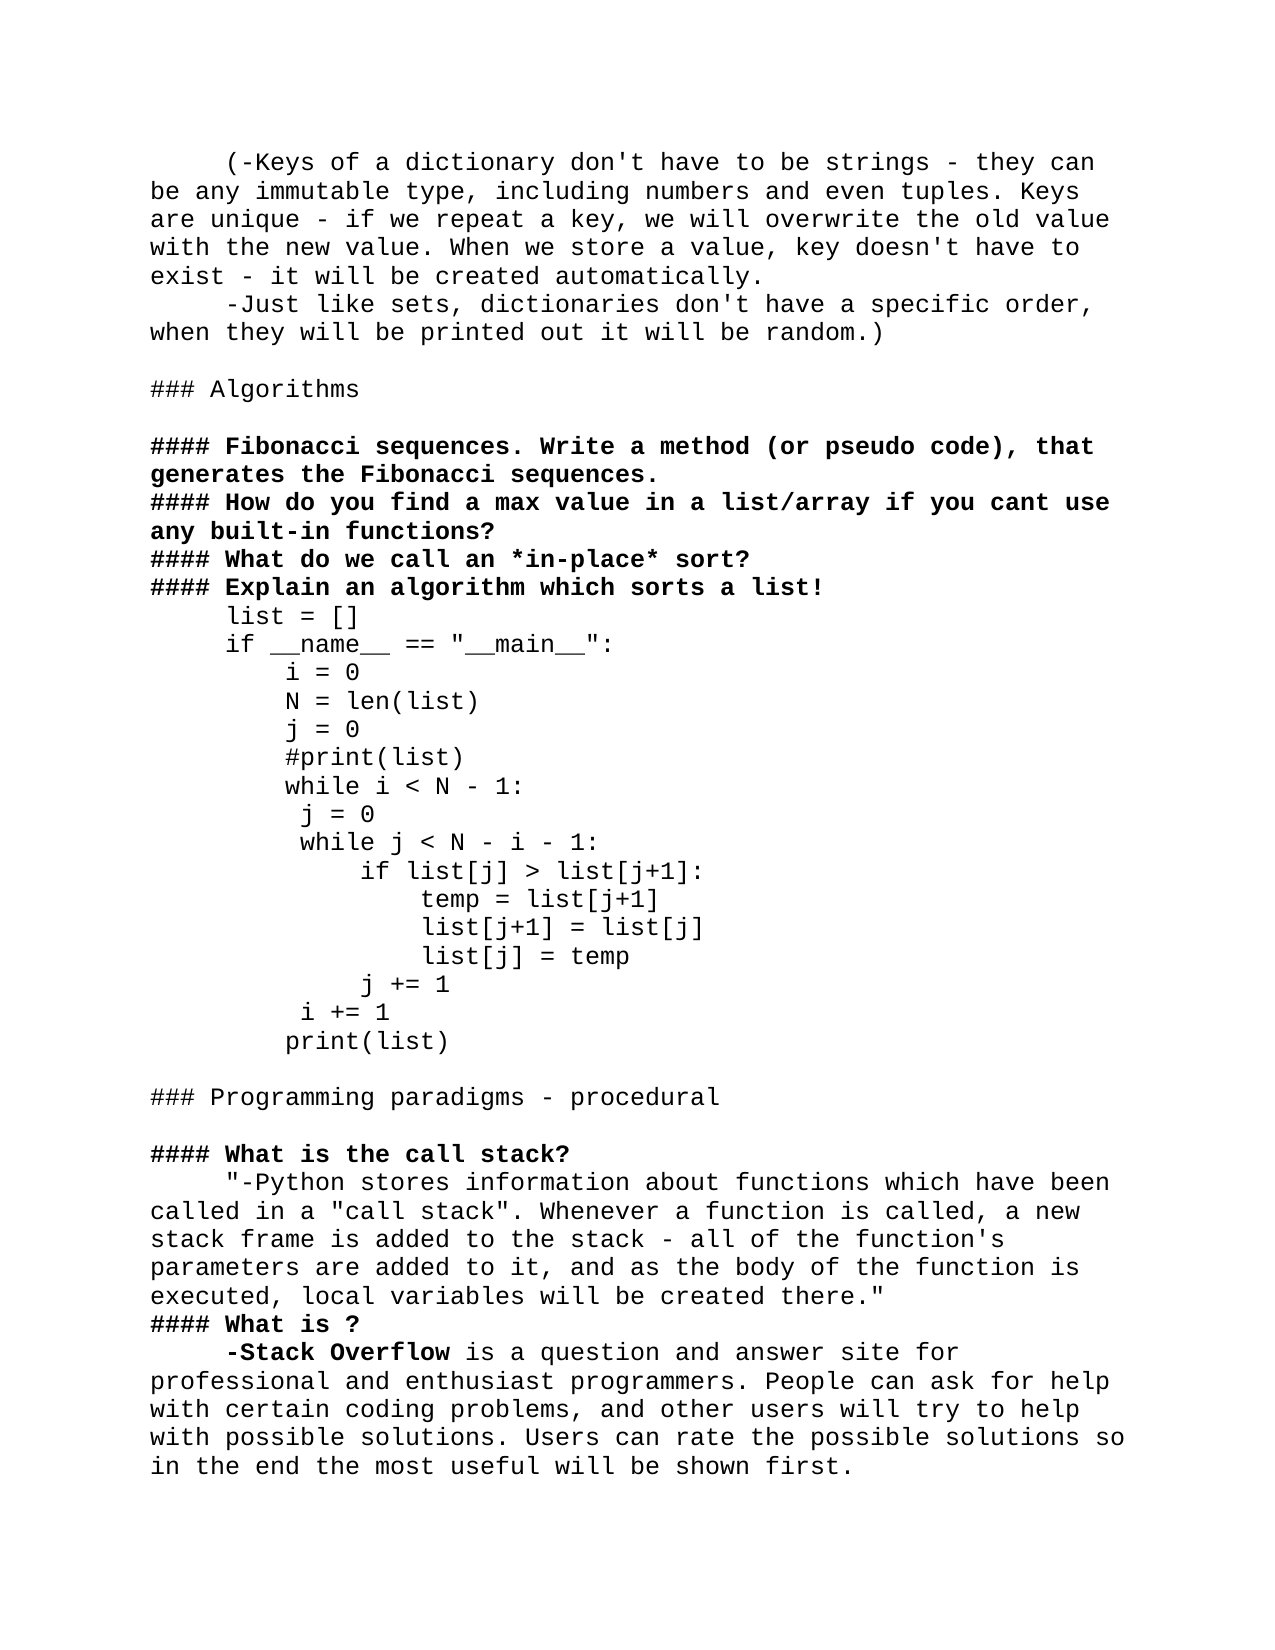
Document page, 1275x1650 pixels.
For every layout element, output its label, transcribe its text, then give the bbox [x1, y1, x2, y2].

text i += 1 [150, 1000, 1125, 1028]
text j += 1 [150, 972, 1125, 1000]
text #### How do you find a max value in a list/array if you cant use any built-in functions? [150, 490, 1125, 547]
text N = len(list) [150, 688, 1125, 717]
text j = 0 [150, 717, 1125, 745]
text j = 0 [150, 802, 1125, 830]
text -Stack Overflow is a question and answer site for professional and enthusiast programmers. People can ask for help with certain coding problems, and other users will try to help with possible solutions. Users can rate the possible solutions so in the end the most useful will be shown first. [150, 1340, 1125, 1482]
text list[j] = temp [150, 943, 1125, 972]
text list[j+1] = list[j] [150, 915, 1125, 943]
text "-Python stores information about functions which have been called in a "call stack". Whenever a function is called, a new stack frame is added to the stack - all of the function's parameters are added to it, and as the body of the function is executed, local variables will be created there." [150, 1170, 1125, 1312]
text #print(list) [150, 745, 1125, 773]
text (-Keys of a dictionary don't have to be strings - they can be any immutable type, including numbers and even tuples. Keys are unique - if we repeat a key, we will overwrite the old value with the new value. When we store a value, key doesn't have to exist - it will be created automatically. [150, 150, 1125, 292]
text #### What is ? [150, 1312, 1125, 1340]
text -Just like sets, dictionaries don't have a specific order, when they will be printed out it will be random.) [150, 292, 1125, 348]
text if list[j] > list[j+1]: [150, 858, 1125, 887]
text if __name__ == "__main__": [150, 632, 1125, 660]
text #### Fibonacci sequences. Write a method (or pseudo code), that generates the Fibonacci sequences. [150, 433, 1125, 490]
text print(list) [150, 1028, 1125, 1057]
text ### Programming paradigms - procedural [150, 1085, 1125, 1113]
text i = 0 [150, 660, 1125, 688]
text temp = list[j+1] [150, 887, 1125, 915]
text while i < N - 1: [150, 773, 1125, 802]
text #### Explain an algorithm which sorts a list! [150, 575, 1125, 603]
text ### Algorithms [150, 377, 1125, 405]
text while j < N - i - 1: [150, 830, 1125, 858]
text #### What is the call stack? [150, 1142, 1125, 1170]
text #### What do we call an *in-place* sort? [150, 547, 1125, 575]
text list = [] [150, 603, 1125, 632]
